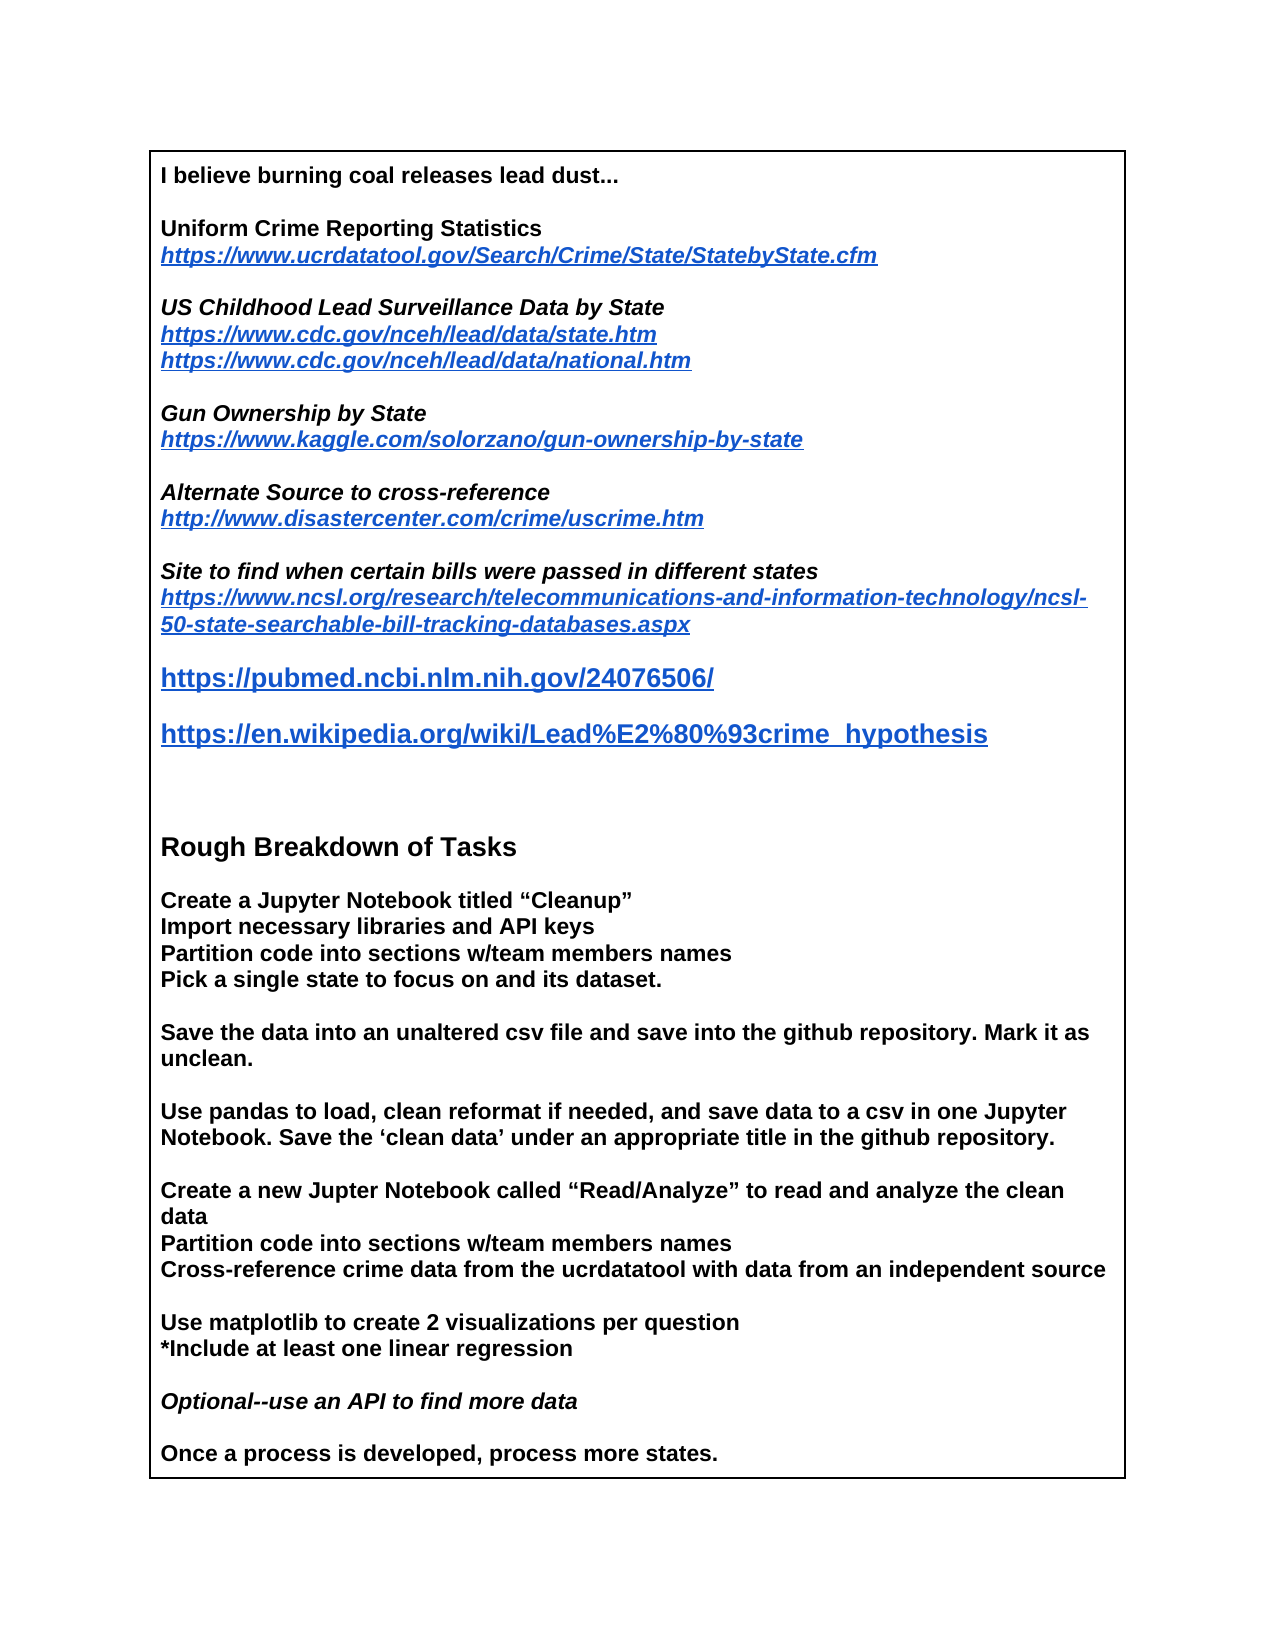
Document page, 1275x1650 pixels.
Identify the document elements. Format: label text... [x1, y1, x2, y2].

table_cell I believe burning coal releases lead dust... Uniform Crime Reporting Statistics https://www.ucrdatatool.gov/Search/Crime/State/StatebyState.cfm US Childhood Lead Surveillance Data by State https://www.cdc.gov/nceh/lead/data/state.htm https://www.cdc.gov/nceh/lead/data/national.htm Gun Ownership by State https://www.kaggle.com/solorzano/gun-ownership-by-state Alternate Source to cross-reference http://www.disastercenter.com/crime/uscrime.htm Site to find when certain bills were passed in different states https://www.ncsl.org/research/telecommunications-and-information-technology/ncsl-50-state-searchable-bill-tracking-databases.aspx https://pubmed.ncbi.nlm.nih.gov/24076506/ https://en.wikipedia.org/wiki/Lead%E2%80%93crime_hypothesis Rough Breakdown of Tasks Create a Jupyter Notebook titled “Cleanup” Import necessary libraries and API keys Partition code into sections w/team members names Pick a single state to focus on and its dataset. Save the data into an unaltered csv file and save into the github repository. Mark it as unclean. Use pandas to load, clean reformat if needed, and save data to a csv in one Jupyter Notebook. Save the ‘clean data’ under an appropriate title in the github repository. Create a new Jupter Notebook called “Read/Analyze” to read and analyze the clean data Partition code into sections w/team members names Cross-reference crime data from the ucrdatatool with data from an independent source Use matplotlib to create 2 visualizations per question *Include at least one linear regression Optional--use an API to find more data Once a process is developed, process more states. [151, 152, 1124, 1477]
